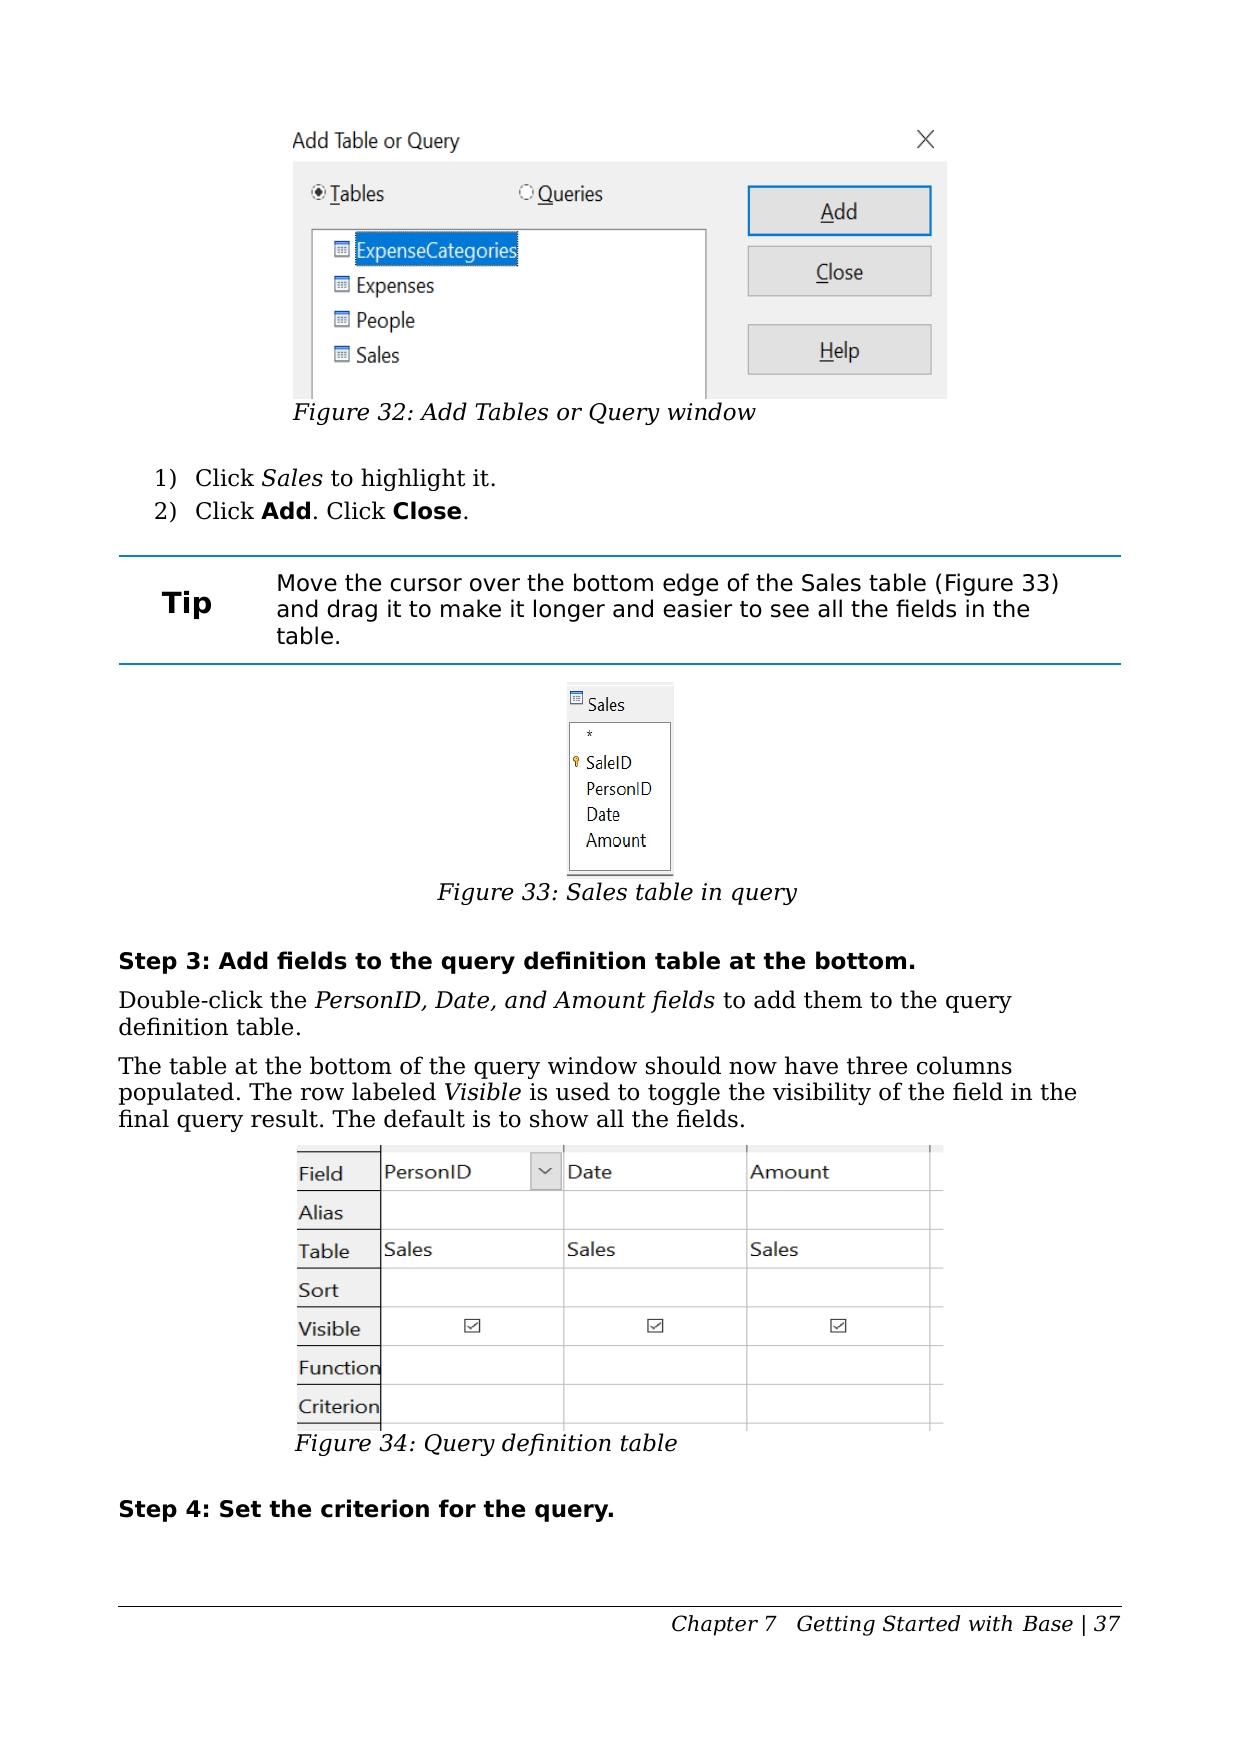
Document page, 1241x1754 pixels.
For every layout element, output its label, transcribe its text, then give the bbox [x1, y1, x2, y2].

text Figure 33: Sales table in query [437, 683, 803, 906]
list Click Sales to highlight it. [177, 465, 1122, 492]
table_header Tip [119, 557, 255, 663]
text Figure 32: Add Tables or Query window [293, 399, 947, 426]
list Click Add. Click Close. [177, 498, 1122, 524]
text Figure 34: Query definition table [295, 1145, 946, 1457]
text Step 3: Add fields to the query definition table at the bottom. [118, 948, 1122, 974]
table_header Move the cursor over the bottom edge of the Sales table (Figure 33) and drag it to make it longer and easier to see all the fields in the table. [255, 557, 1121, 663]
text The table at the bottom of the query window should now have three columns populated. The row labeled Visible is used to toggle the visibility of the field in the final query result. The default is to show all the fields. [118, 1053, 1122, 1133]
picture [297, 1145, 944, 1431]
picture [292, 118, 948, 399]
picture [566, 682, 674, 879]
text Double-click the PersonID, Date, and Amount fields to add them to the query definition table. [118, 987, 1122, 1040]
text Step 4: Set the criterion for the query. [118, 1496, 1122, 1523]
